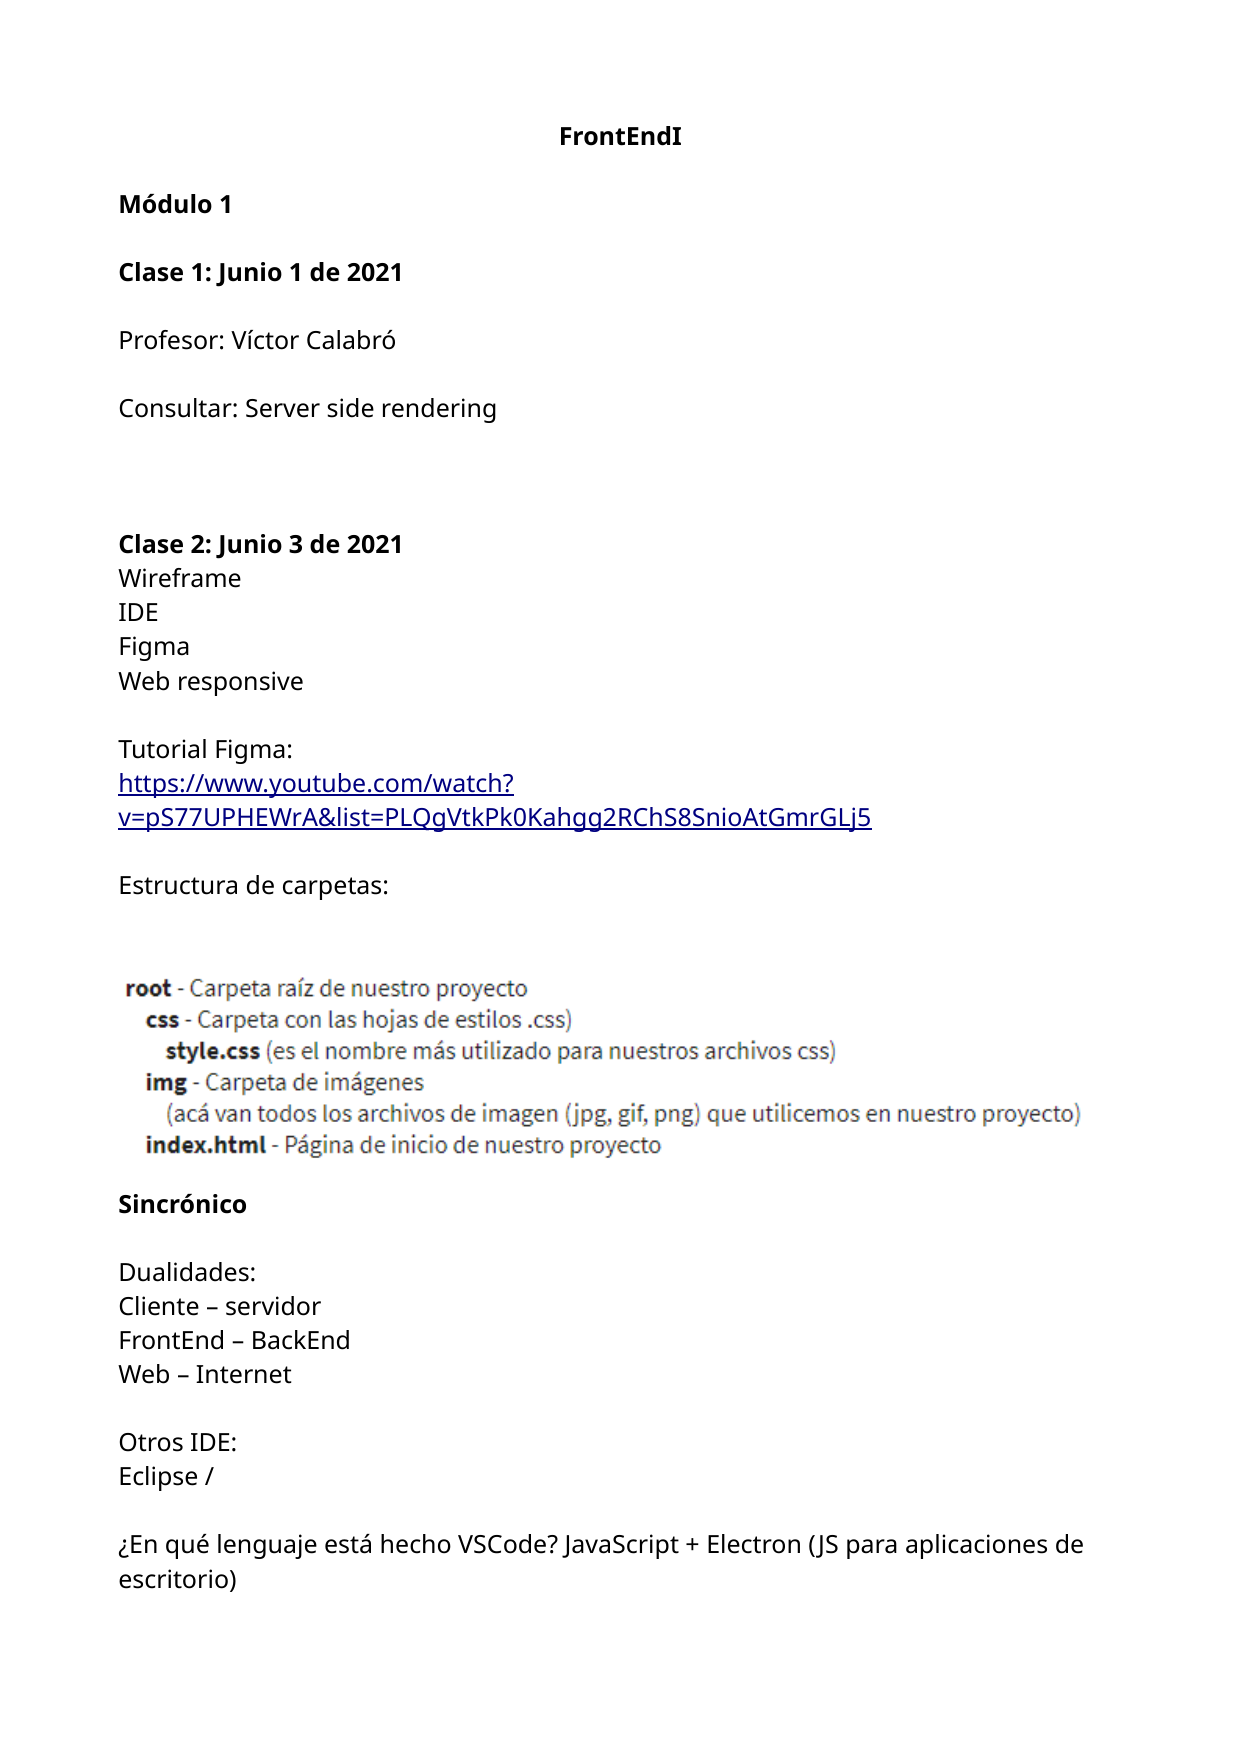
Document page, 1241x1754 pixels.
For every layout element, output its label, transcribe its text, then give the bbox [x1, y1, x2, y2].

text Eclipse / [118, 1459, 1122, 1493]
text Cliente – servidor [118, 1289, 1122, 1323]
text FrontEnd – BackEnd [118, 1323, 1122, 1357]
text Web responsive [118, 663, 1122, 697]
text IDE [118, 595, 1122, 629]
text Figma [118, 629, 1122, 663]
text Clase 1: Junio 1 de 2021 [118, 254, 1122, 288]
text FrontEndI [118, 118, 1122, 152]
text Clase 2: Junio 3 de 2021 [118, 527, 1122, 561]
text Consultar: Server side rendering [118, 391, 1122, 425]
text https://www.youtube.com/watch?v=pS77UPHEWrA&list=PLQgVtkPk0Kahgg2RChS8SnioAtGmrGLj5 [118, 765, 1122, 833]
text Módulo 1 [118, 186, 1122, 220]
text Tutorial Figma: [118, 731, 1122, 765]
text ¿En qué lenguaje está hecho VSCode? JavaScript + Electron (JS para aplicaciones de escritorio) [118, 1527, 1122, 1595]
text Profesor: Víctor Calabró [118, 322, 1122, 357]
picture [113, 970, 1093, 1169]
text Web – Internet [118, 1357, 1122, 1391]
text Dualidades: [118, 1255, 1122, 1289]
text Sincrónico [118, 936, 1122, 1221]
text Otros IDE: [118, 1425, 1122, 1459]
text Wireframe [118, 561, 1122, 595]
text Estructura de carpetas: [118, 867, 1122, 902]
